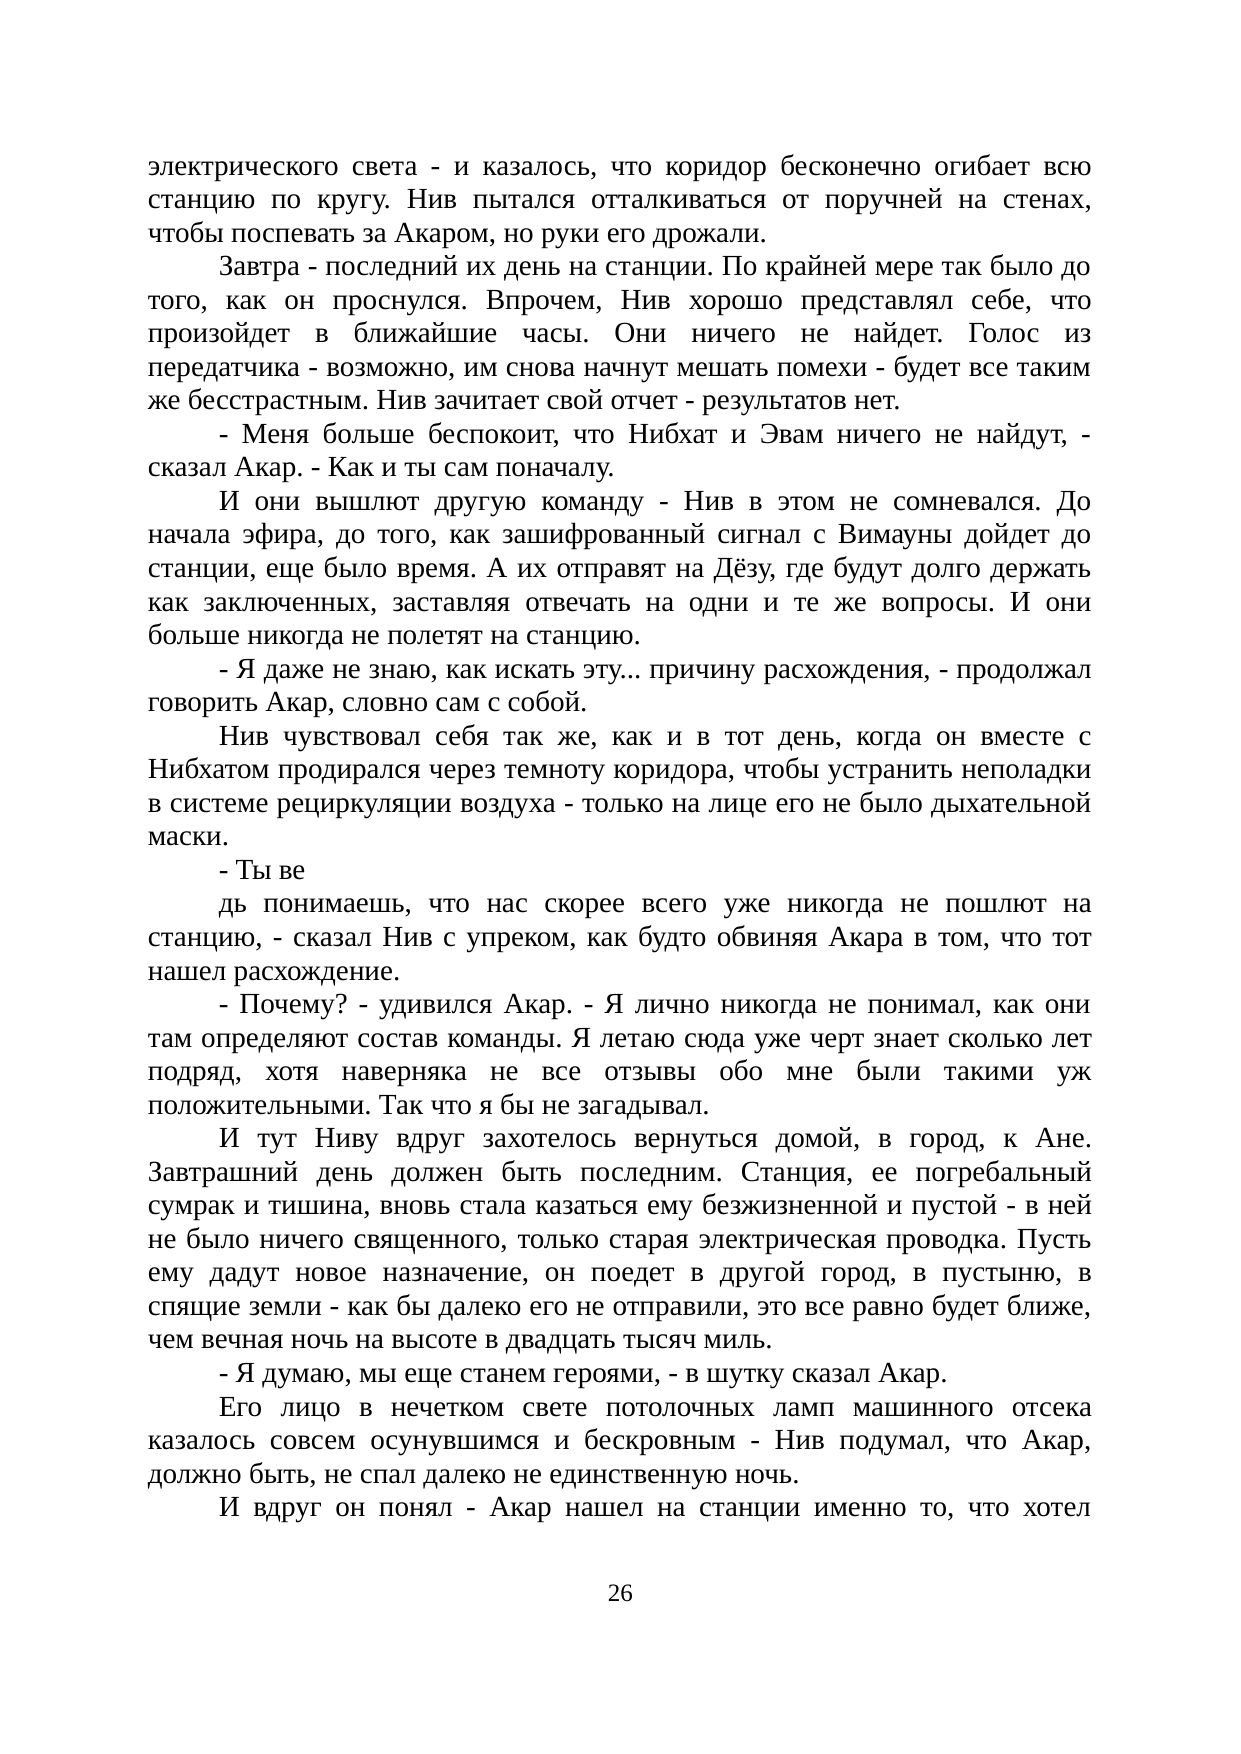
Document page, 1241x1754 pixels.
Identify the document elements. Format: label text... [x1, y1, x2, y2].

text И вдруг он понял - Акар нашел на станции именно то, что хотел [148, 1489, 1093, 1523]
text И они вышлют другую команду - Нив в этом не сомневался. До начала эфира, до того, как зашифрованный сигнал с Вимауны дойдет до станции, еще было время. А их отправят на Дёзу, где будут долго держать как заключенных, заставляя отвечать на одни и те же вопросы. И они больше никогда не полетят на станцию. [148, 483, 1093, 651]
text Нив чувствовал себя так же, как и в тот день, когда он вместе с Нибхатом продирался через темноту коридора, чтобы устранить неполадки в системе рециркуляции воздуха - только на лице его не было дыхательной маски. [148, 718, 1093, 852]
text Завтра - последний их день на станции. По крайней мере так было до того, как он проснулся. Впрочем, Нив хорошо представлял себе, что произойдет в ближайшие часы. Они ничего не найдет. Голос из передатчика - возможно, им снова начнут мешать помехи - будет все таким же бесстрастным. Нив зачитает свой отчет - результатов нет. [148, 248, 1093, 416]
text - Ты ве [148, 852, 1093, 886]
text Его лицо в нечетком свете потолочных ламп машинного отсека казалось совсем осунувшимся и бескровным - Нив подумал, что Акар, должно быть, не спал далеко не единственную ночь. [148, 1389, 1093, 1489]
text - Я даже не знаю, как искать эту... причину расхождения, - продолжал говорить Акар, словно сам с собой. [148, 651, 1093, 718]
text электрического света - и казалось, что коридор бесконечно огибает всю станцию по кругу. Нив пытался отталкиваться от поручней на стенах, чтобы поспевать за Акаром, но руки его дрожали. [148, 148, 1093, 248]
text - Я думаю, мы еще станем героями, - в шутку сказал Акар. [148, 1355, 1093, 1389]
text дь понимаешь, что нас скорее всего уже никогда не пошлют на станцию, - сказал Нив с упреком, как будто обвиняя Акара в том, что тот нашел расхождение. [148, 886, 1093, 986]
text - Почему? - удивился Акар. - Я лично никогда не понимал, как они там определяют состав команды. Я летаю сюда уже черт знает сколько лет подряд, хотя наверняка не все отзывы обо мне были такими уж положительными. Так что я бы не загадывал. [148, 986, 1093, 1120]
text - Меня больше беспокоит, что Нибхат и Эвам ничего не найдут, - сказал Акар. - Как и ты сам поначалу. [148, 416, 1093, 483]
text И тут Ниву вдруг захотелось вернуться домой, в город, к Ане. Завтрашний день должен быть последним. Станция, ее погребальный сумрак и тишина, вновь стала казаться ему безжизненной и пустой - в ней не было ничего священного, только старая электрическая проводка. Пусть ему дадут новое назначение, он поедет в другой город, в пустыню, в спящие земли - как бы далеко его не отправили, это все равно будет ближе, чем вечная ночь на высоте в двадцать тысяч миль. [148, 1120, 1093, 1355]
